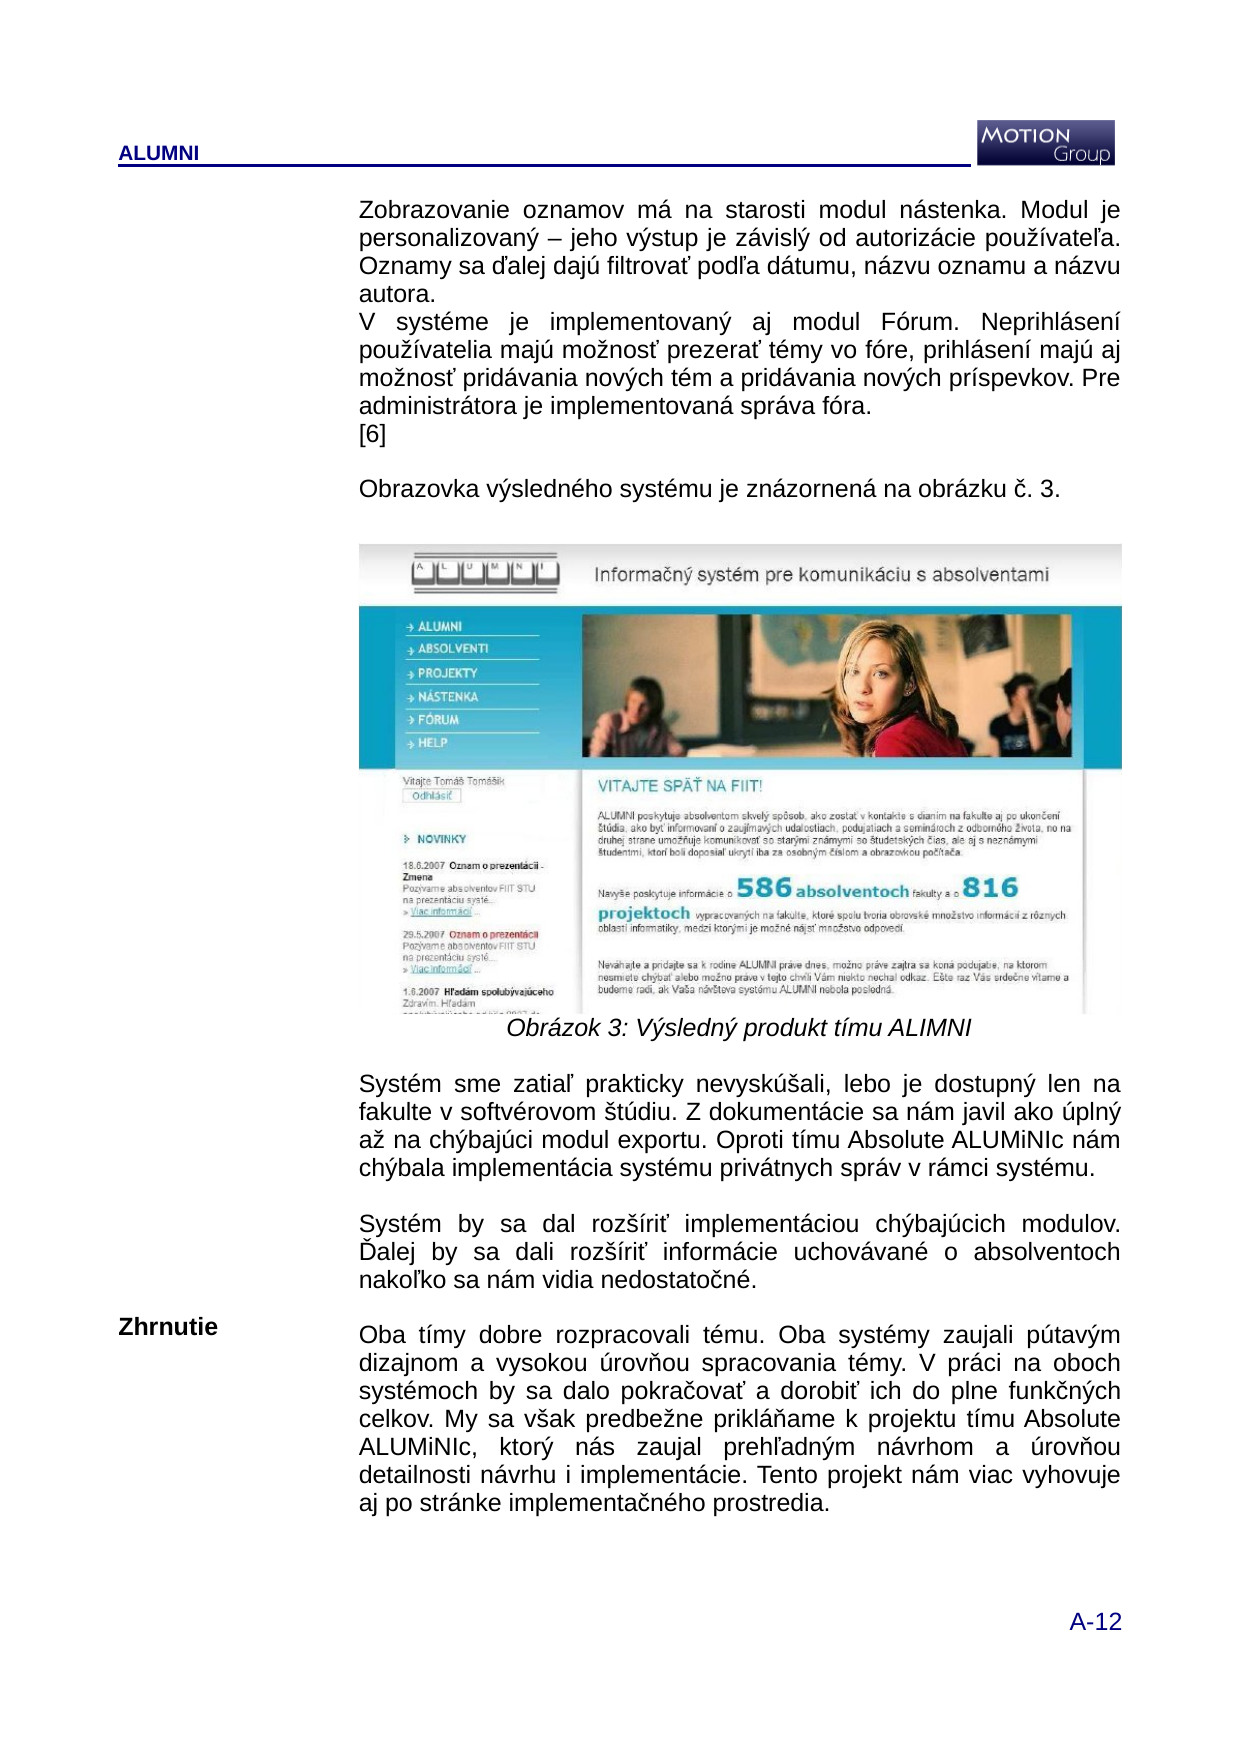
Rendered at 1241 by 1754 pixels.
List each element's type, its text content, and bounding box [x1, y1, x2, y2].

picture [358, 543, 1123, 1015]
text Obrázok 3: Výsledný produkt tímu ALIMNI [358, 1015, 1122, 1042]
text Zobrazovanie oznamov má na starosti modul nástenka. Modul je personalizovaný – jeho výstup je závislý od autorizácie používateľa. Oznamy sa ďalej dajú filtrovať podľa dátumu, názvu oznamu a názvu autora. [358, 196, 1122, 308]
text Obrazovka výsledného systému je znázornená na obrázku č. 3. [358, 475, 1122, 503]
text [6] [358, 419, 1122, 447]
text Systém sme zatiaľ prakticky nevyskúšali, lebo je dostupný len na fakulte v softvérovom štúdiu. Z dokumentácie sa nám javil ako úplný až na chýbajúci modul exportu. Oproti tímu Absolute ALUMiNIc nám chýbala implementácia systému privátnych správ v rámci systému. [358, 1070, 1122, 1182]
text Systém by sa dal rozšíriť implementáciou chýbajúcich modulov. Ďalej by sa dali rozšíriť informácie uchovávané o absolventoch nakoľko sa nám vidia nedostatočné. [358, 1209, 1122, 1293]
subtitle Zhrnutie [118, 1313, 358, 1341]
text Oba tímy dobre rozpracovali tému. Oba systémy zaujali pútavým dizajnom a vysokou úrovňou spracovania témy. V práci na oboch systémoch by sa dalo pokračovať a dorobiť ich do plne funkčných celkov. My sa však predbežne prikláňame k projektu tímu Absolute ALUMiNIc, ktorý nás zaujal prehľadným návrhom a úrovňou detailnosti návrhu i implementácie. Tento projekt nám viac vyhovuje aj po stránke implementačného prostredia. [358, 1321, 1122, 1517]
picture [971, 112, 1122, 172]
text V systéme je implementovaný aj modul Fórum. Neprihlásení používatelia majú možnosť prezerať témy vo fóre, prihlásení majú aj možnosť pridávania nových tém a pridávania nových príspevkov. Pre administrátora je implementovaná správa fóra. [358, 308, 1122, 419]
